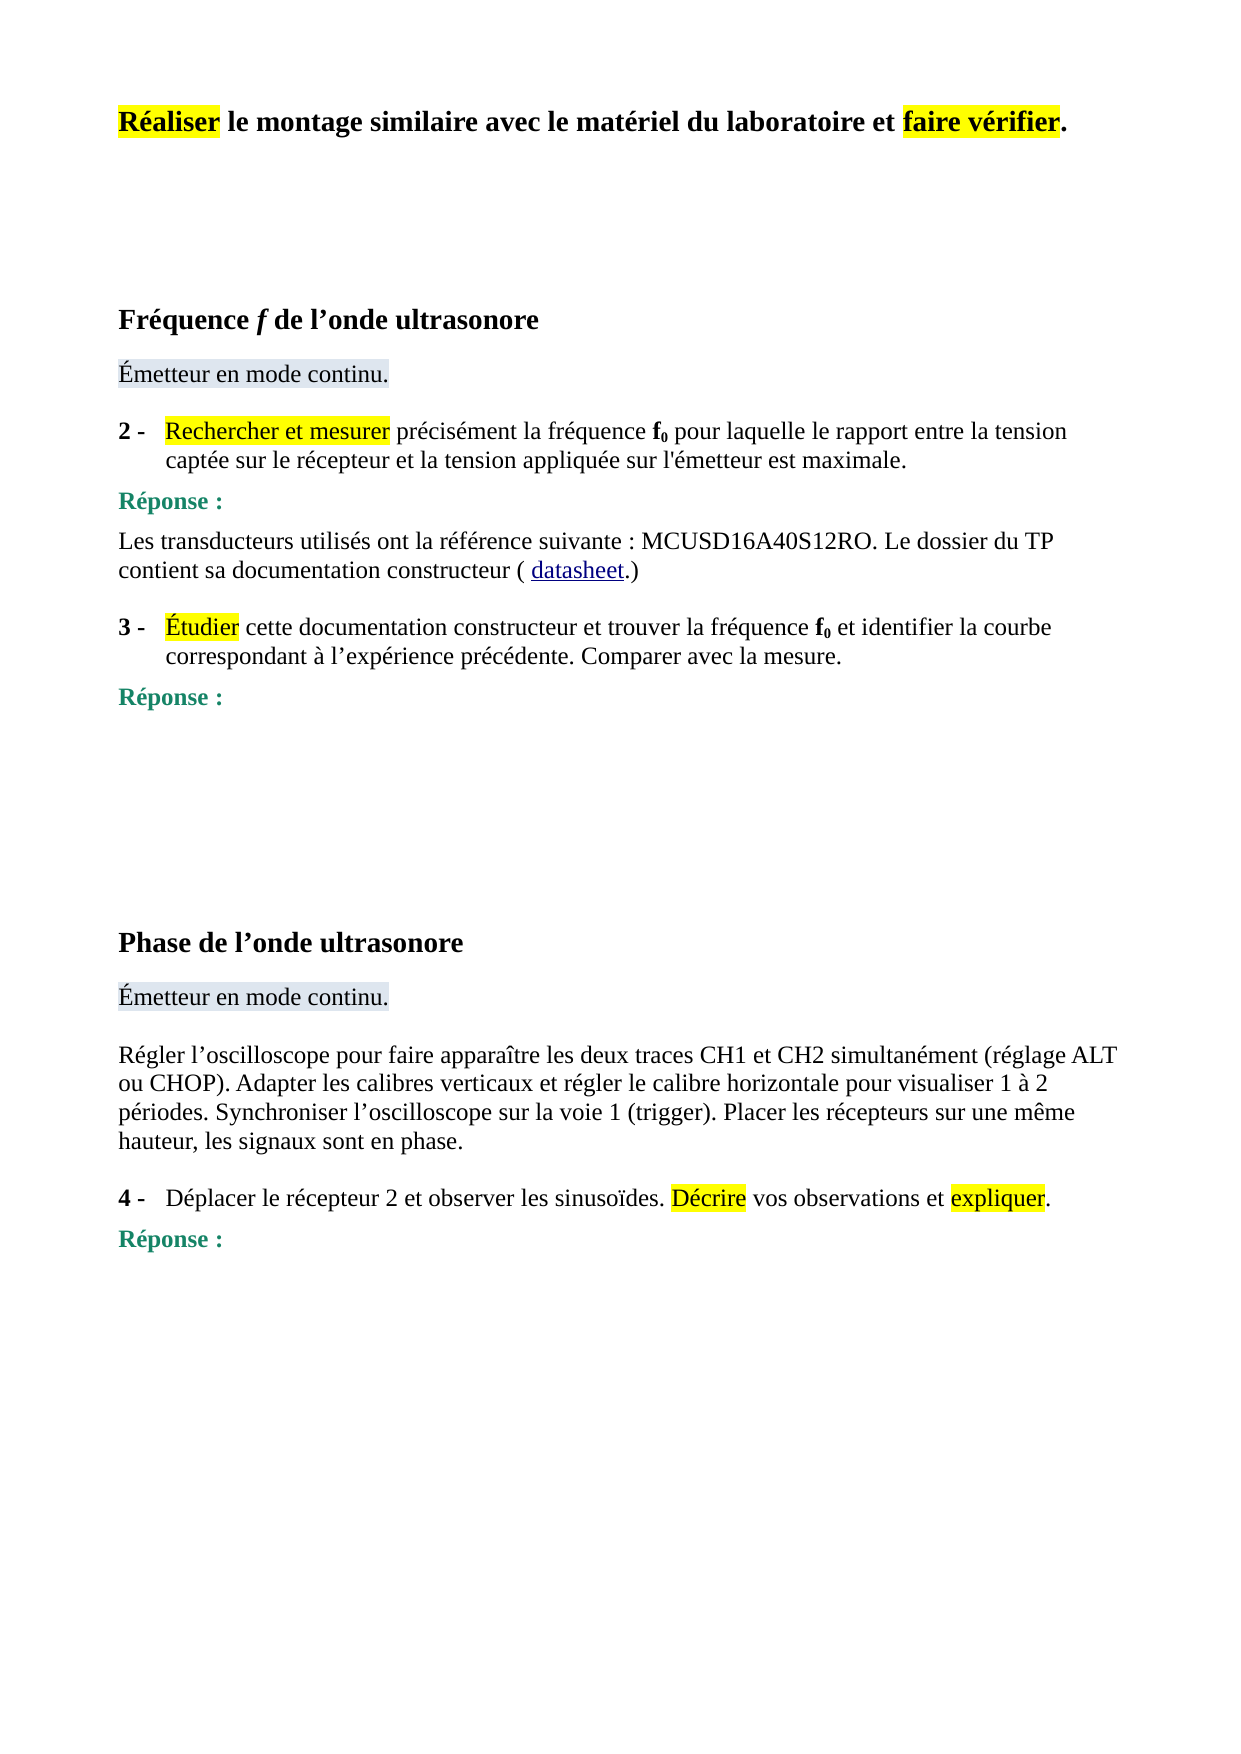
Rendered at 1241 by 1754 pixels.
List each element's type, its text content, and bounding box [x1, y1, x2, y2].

text Réponse : [118, 1224, 1123, 1253]
list Déplacer le récepteur 2 et observer les sinusoïdes. Décrire vos observations et expliquer. [118, 1183, 1123, 1212]
text Émetteur en mode continu. [118, 982, 1123, 1011]
text Fréquence f de l’onde ultrasonore [118, 302, 1123, 335]
text Émetteur en mode continu. [118, 359, 1123, 388]
text Régler l’oscilloscope pour faire apparaître les deux traces CH1 et CH2 simultanément (réglage ALT ou CHOP). Adapter les calibres verticaux et régler le calibre horizontale pour visualiser 1 à 2 périodes. Synchroniser l’oscilloscope sur la voie 1 (trigger). Placer les récepteurs sur une même hauteur, les signaux sont en phase. [118, 1040, 1123, 1155]
list Étudier cette documentation constructeur et trouver la fréquence f0 et identifier la courbe correspondant à l’expérience précédente. Comparer avec la mesure. [118, 612, 1123, 670]
list Rechercher et mesurer précisément la fréquence f0 pour laquelle le rapport entre la tension captée sur le récepteur et la tension appliquée sur l'émetteur est maximale. [118, 416, 1123, 474]
text Phase de l’onde ultrasonore [118, 925, 1123, 959]
text Réponse : [118, 486, 1123, 514]
text Réponse : [118, 682, 1123, 711]
text Réaliser le montage similaire avec le matériel du laboratoire et faire vérifier. [118, 104, 1123, 138]
text Les transducteurs utilisés ont la référence suivante : MCUSD16A40S12RO. Le dossier du TP contient sa documentation constructeur ( datasheet.) [118, 526, 1123, 584]
